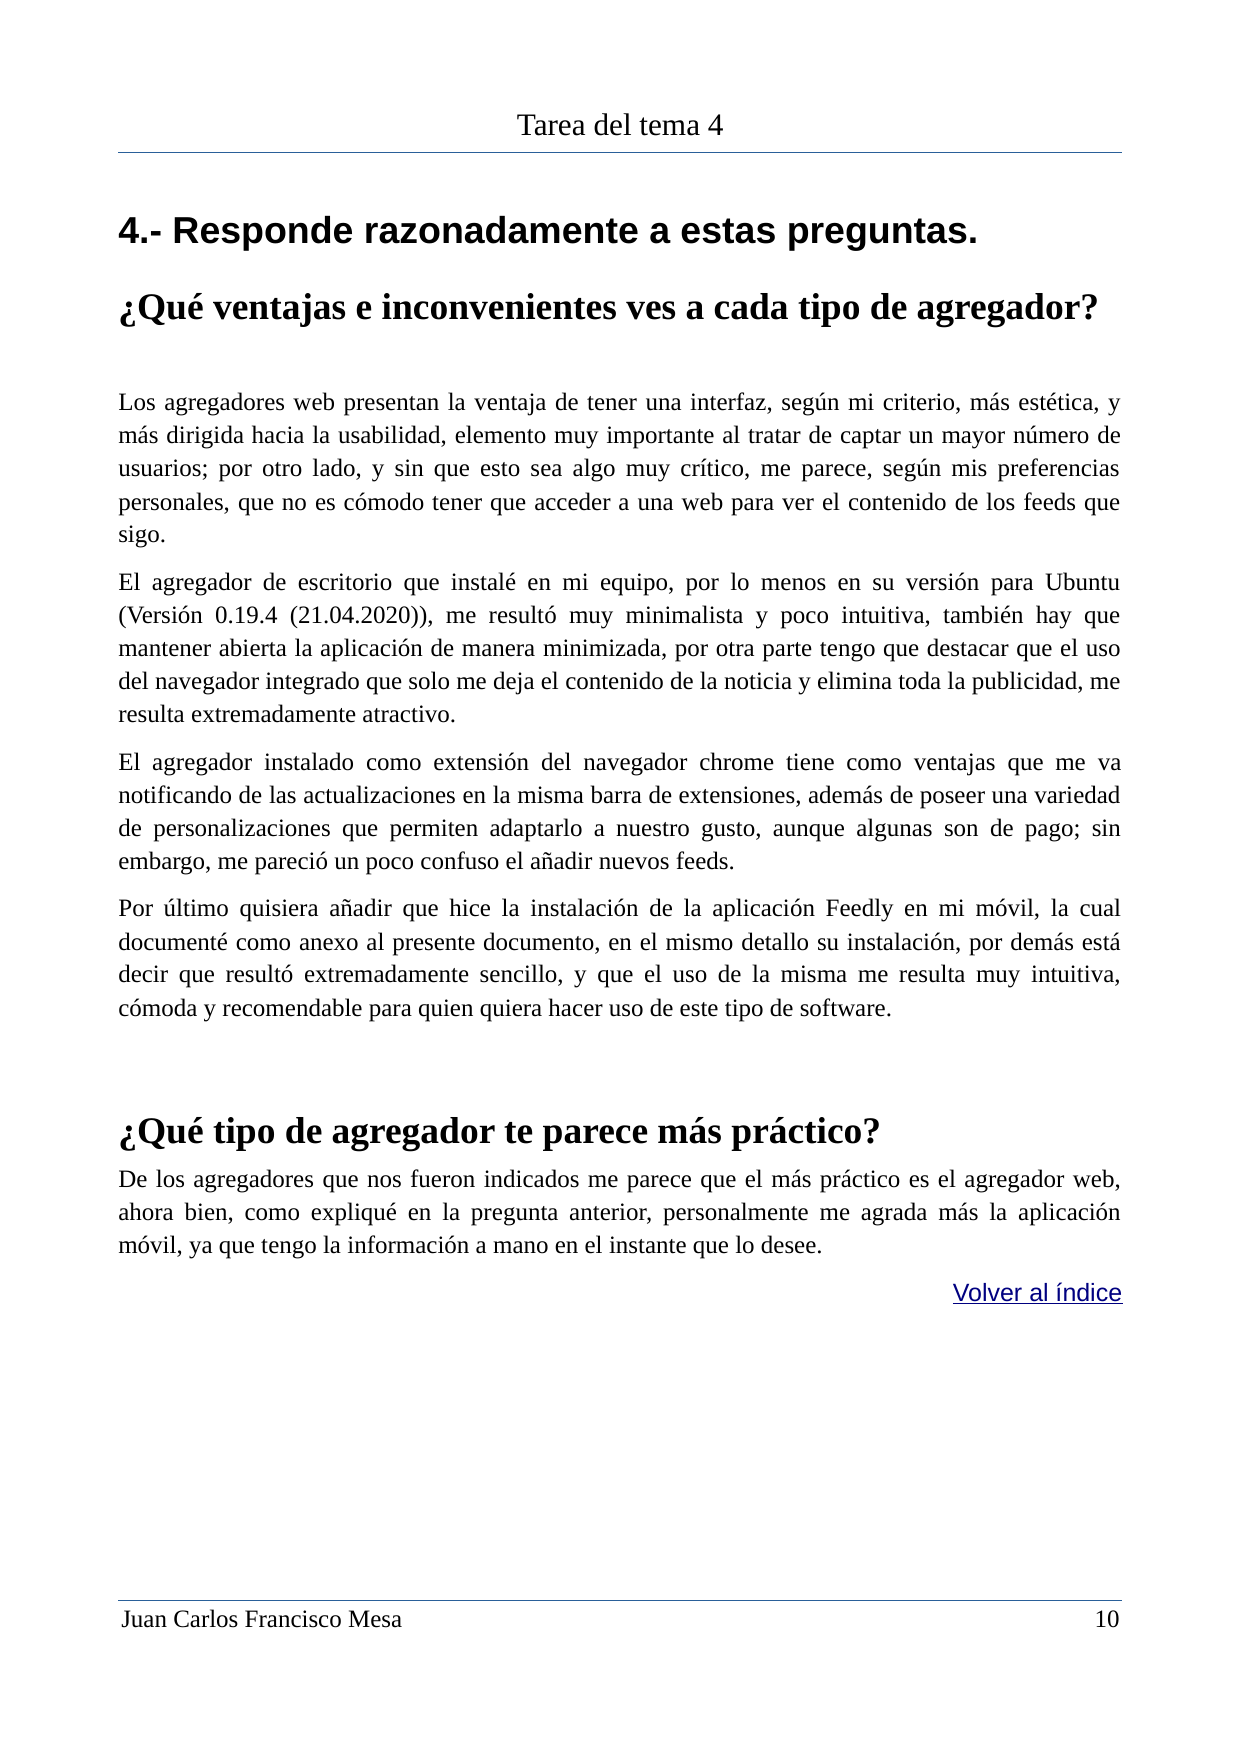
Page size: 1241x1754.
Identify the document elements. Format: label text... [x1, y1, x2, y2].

text Volver al índice [118, 1278, 1122, 1307]
subtitle ¿Qué tipo de agregador te parece más práctico? [118, 1109, 1122, 1152]
text Los agregadores web presentan la ventaja de tener una interfaz, según mi criterio, más estética, y más dirigida hacia la usabilidad, elemento muy importante al tratar de captar un mayor número de usuarios; por otro lado, y sin que esto sea algo muy crítico, me parece, según mis preferencias personales, que no es cómodo tener que acceder a una web para ver el contenido de los feeds que sigo. [118, 387, 1122, 548]
text De los agregadores que nos fueron indicados me parece que el más práctico es el agregador web, ahora bien, como expliqué en la pregunta anterior, personalmente me agrada más la aplicación móvil, ya que tengo la información a mano en el instante que lo desee. [118, 1164, 1122, 1259]
subtitle ¿Qué ventajas e inconvenientes ves a cada tipo de agregador? [118, 284, 1122, 327]
text Por último quisiera añadir que hice la instalación de la aplicación Feedly en mi móvil, la cual documenté como anexo al presente documento, en el mismo detallo su instalación, por demás está decir que resultó extremadamente sencillo, y que el uso de la misma me resulta muy intuitiva, cómoda y recomendable para quien quiera hacer uso de este tipo de software. [118, 893, 1122, 1021]
text El agregador instalado como extensión del navegador chrome tiene como ventajas que me va notificando de las actualizaciones en la misma barra de extensiones, además de poseer una variedad de personalizaciones que permiten adaptarlo a nuestro gusto, aunque algunas son de pago; sin embargo, me pareció un poco confuso el añadir nuevos feeds. [118, 747, 1122, 875]
subtitle 4.- Responde razonadamente a estas preguntas. [118, 208, 1122, 251]
text El agregador de escritorio que instalé en mi equipo, por lo menos en su versión para Ubuntu (Versión 0.19.4 (21.04.2020)), me resultó muy minimalista y poco intuitiva, también hay que mantener abierta la aplicación de manera minimizada, por otra parte tengo que destacar que el uso del navegador integrado que solo me deja el contenido de la noticia y elimina toda la publicidad, me resulta extremadamente atractivo. [118, 567, 1122, 728]
